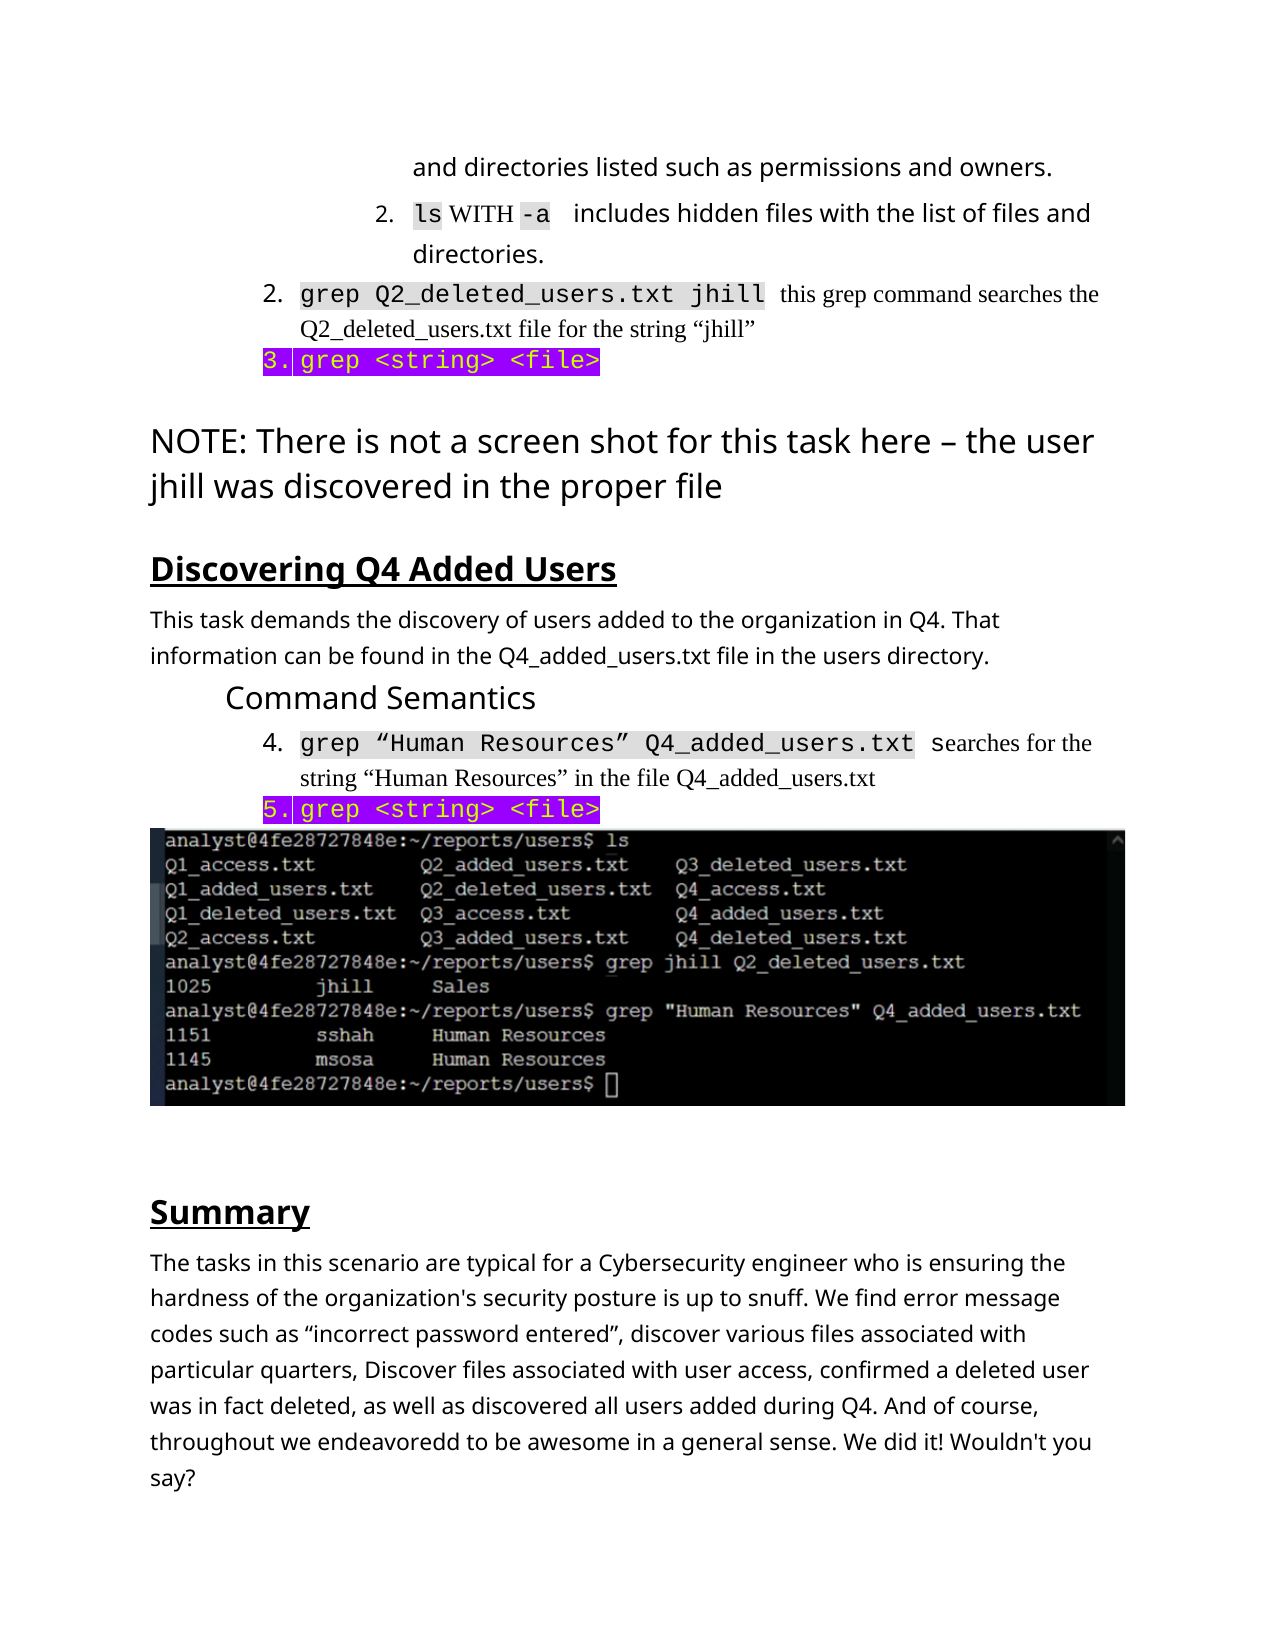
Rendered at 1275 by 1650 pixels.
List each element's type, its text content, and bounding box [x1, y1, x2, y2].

subtitle NOTE: There is not a screen shot for this task here – the user jhill was discovered in the proper file [150, 418, 1125, 508]
list grep Q2_deleted_users.txt jhill this grep command searches the Q2_deleted_users.txt file for the string “jhill” [262, 276, 1125, 343]
subtitle Discovering Q4 Added Users [150, 546, 1125, 591]
list ls WITH -a includes hidden files with the list of files and directories. [375, 189, 1125, 271]
picture [150, 828, 1125, 1106]
list grep <string> <file> [262, 796, 1125, 824]
list grep “Human Resources” Q4_added_users.txt searches for the string “Human Resources” in the file Q4_added_users.txt [262, 725, 1125, 792]
text Command Semantics [150, 676, 1125, 718]
list grep <string> <file> [262, 348, 1125, 376]
text This task demands the discovery of users added to the organization in Q4. That information can be found in the Q4_added_users.txt file in the users directory. [150, 604, 1125, 671]
text The tasks in this scenario are typical for a Cybersecurity engineer who is ensuring the hardness of the organization's security posture is up to snuff. We find error message codes such as “incorrect password entered”, discover various files associated with particular quarters, Discover files associated with user access, confirmed a deleted user was in fact deleted, as well as discovered all users added during Q4. And of course, throughout we endeavoredd to be awesome in a general sense. We did it! Wouldn't you say? [150, 1246, 1125, 1493]
subtitle Summary [150, 1188, 1125, 1234]
list and directories listed such as permissions and owners. [375, 150, 1125, 184]
